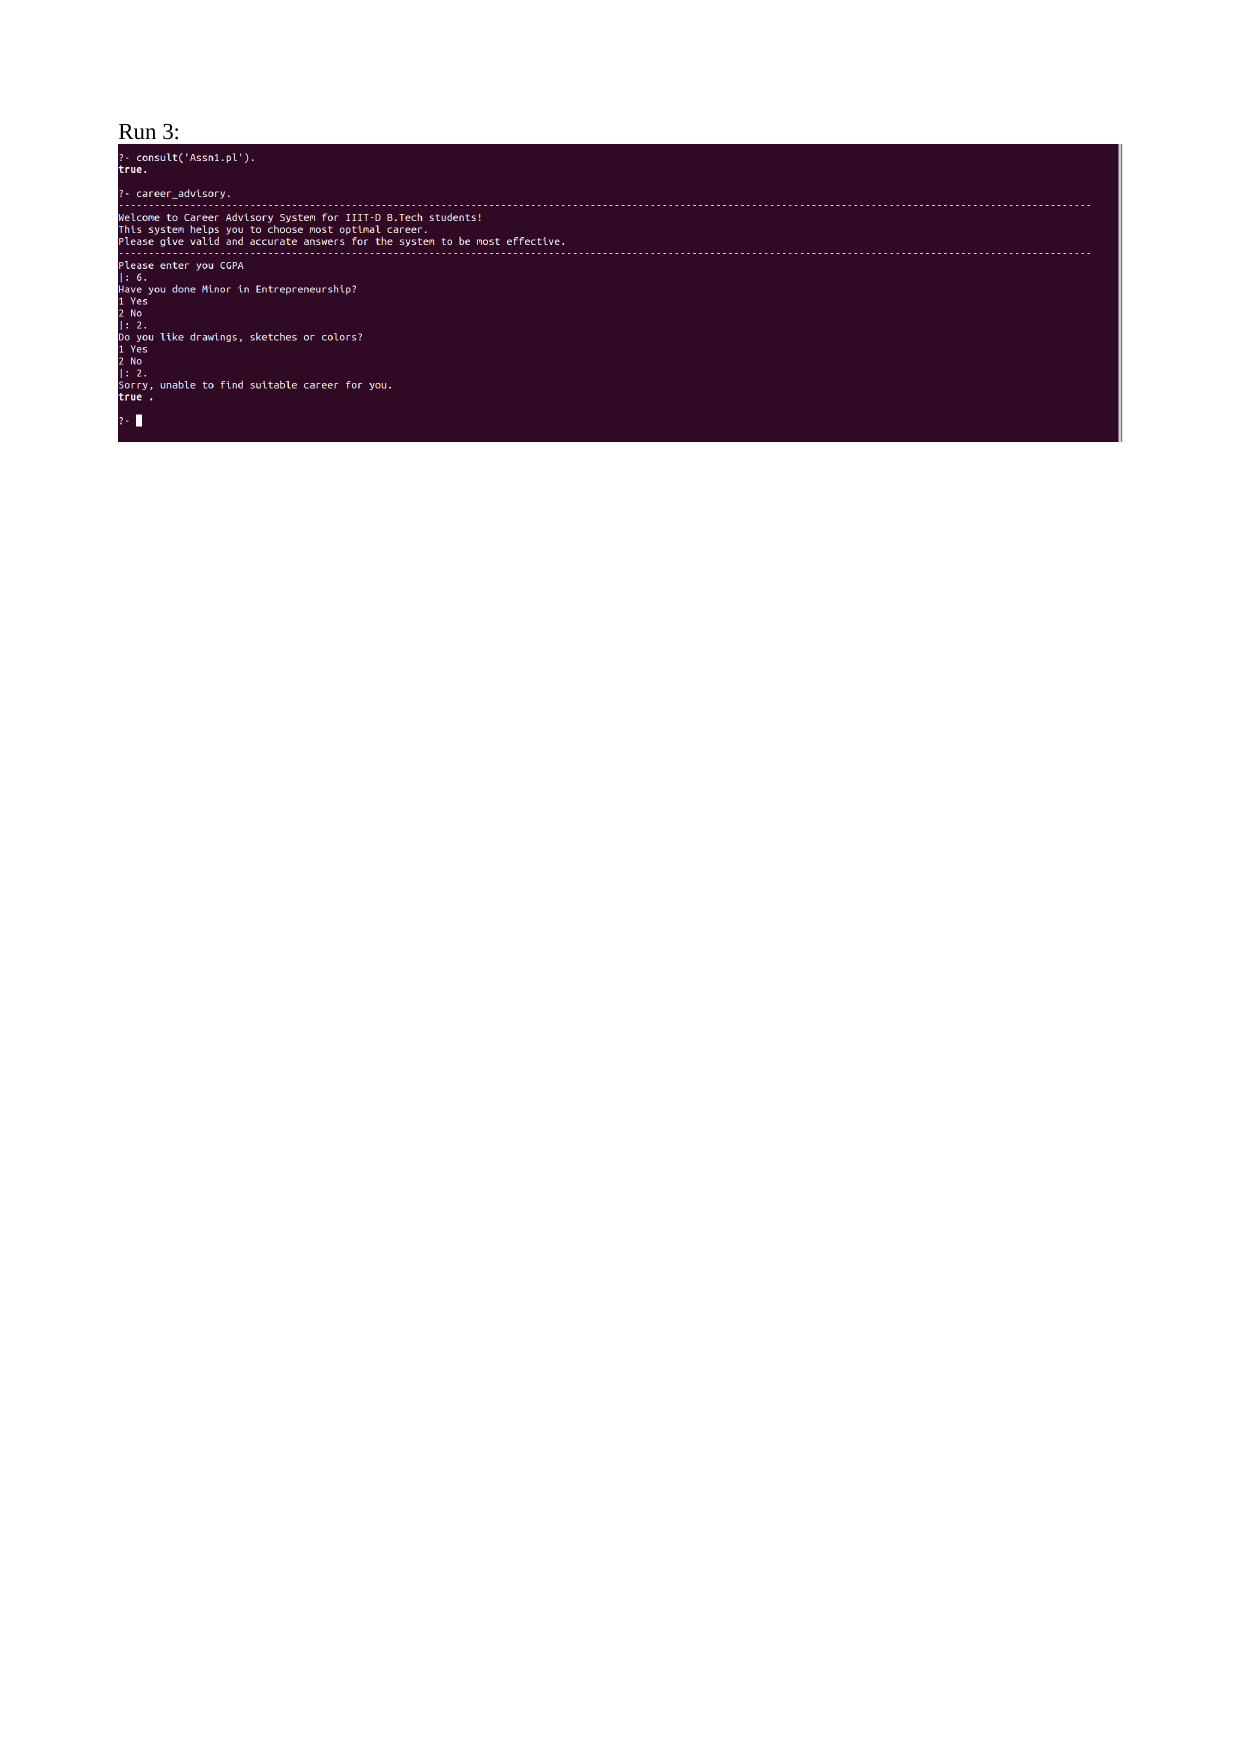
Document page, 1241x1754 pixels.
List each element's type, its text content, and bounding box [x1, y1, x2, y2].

picture [118, 144, 1123, 442]
text Run 3: [118, 118, 1122, 144]
